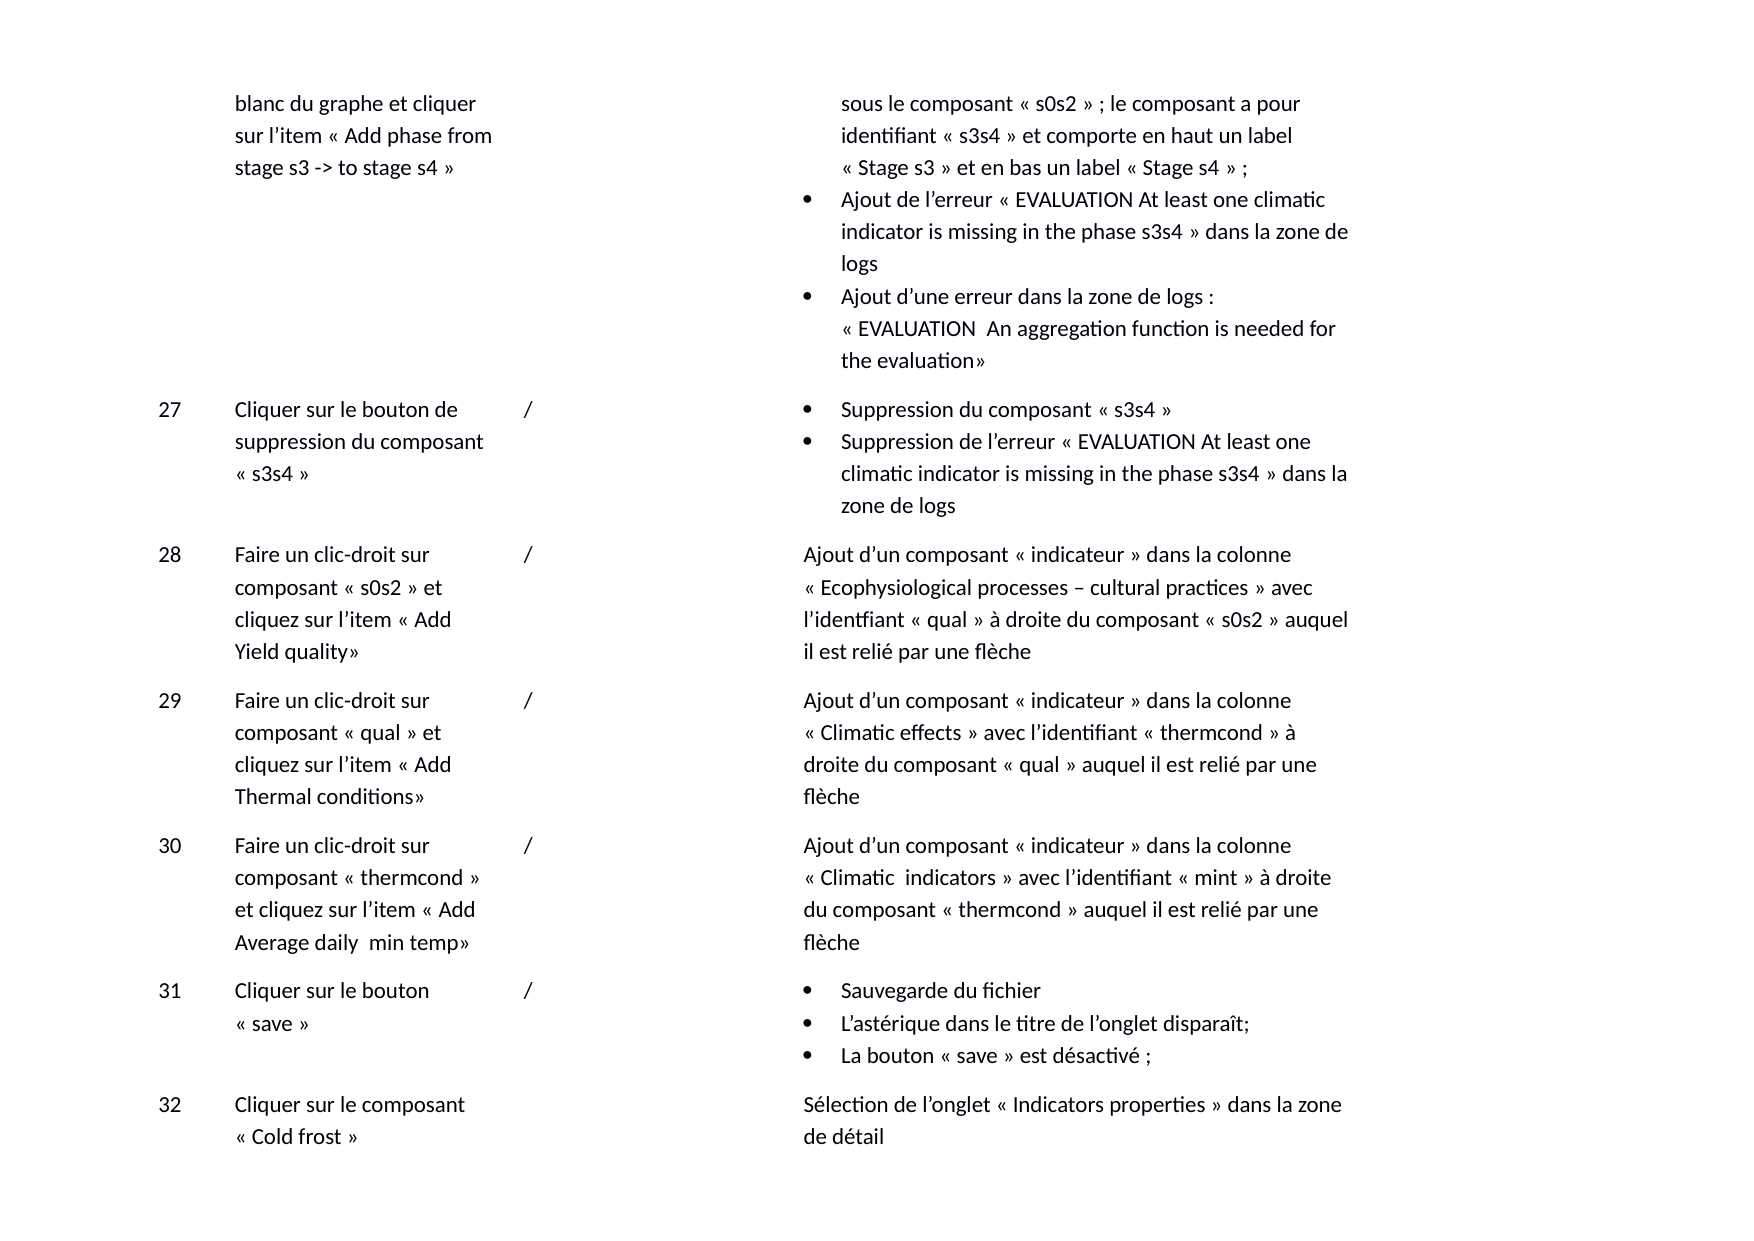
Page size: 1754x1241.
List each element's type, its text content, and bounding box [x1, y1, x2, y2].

table_cell Cliquer sur le bouton de suppression du composant « s3s4 » [223, 395, 512, 540]
table_cell Faire un clic-droit sur composant « thermcond » et cliquez sur l’item « Add Average daily min temp» [223, 831, 512, 977]
table_cell 30 [147, 831, 223, 977]
table_cell Sauvegarde du fichier L’astérique dans le titre de l’onglet disparaît; La bouton « save » est désactivé ; [792, 977, 1367, 1090]
table_cell 32 [147, 1090, 223, 1171]
table_cell Sélection de l’onglet « Indicators properties » dans la zone de détail [792, 1090, 1367, 1171]
table_cell Ajout d’un composant « indicateur » dans la colonne « Climatic effects » avec l’identifiant « thermcond » à droite du composant « qual » auquel il est relié par une flèche [792, 686, 1367, 831]
table_cell [513, 1090, 792, 1171]
table_cell Cliquer sur le bouton « save » [223, 977, 512, 1090]
table_cell 31 [147, 977, 223, 1090]
table_cell / [513, 831, 792, 977]
table_cell / [513, 540, 792, 686]
table_cell [1367, 977, 1597, 1090]
table_cell [1367, 89, 1597, 395]
table_cell [1367, 540, 1597, 686]
table_cell [147, 89, 223, 395]
table_cell / [513, 686, 792, 831]
table_cell Cliquer sur le composant « Cold frost » [223, 1090, 512, 1171]
table_cell 29 [147, 686, 223, 831]
table_cell Ajout d’un composant « phase » de couleur orange sous le composant « s0s2 » ; le composant a pour identifiant « s3s4 » et comporte en haut un label « Stage s3 » et en bas un label « Stage s4 » ; Ajout de l’erreur « EVALUATION At least one climatic indicator is missing in the phase s3s4 » dans la zone de logs Ajout d’une erreur dans la zone de logs : « EVALUATION An aggregation function is needed for the evaluation» [792, 89, 1367, 395]
table_cell / [513, 977, 792, 1090]
table_cell Faire un clic-droit sur composant « s0s2 » et cliquez sur l’item « Add Yield quality» [223, 540, 512, 686]
table_cell [513, 89, 792, 395]
table_cell Faire un clic-droit sur composant « qual » et cliquez sur l’item « Add Thermal conditions» [223, 686, 512, 831]
table_cell [1367, 1090, 1597, 1171]
table_cell Ajout d’un composant « indicateur » dans la colonne « Ecophysiological processes – cultural practices » avec l’identfiant « qual » à droite du composant « s0s2 » auquel il est relié par une flèche [792, 540, 1367, 686]
table_cell [1367, 831, 1597, 977]
table_cell Ajout d’un composant « indicateur » dans la colonne « Climatic indicators » avec l’identifiant « mint » à droite du composant « thermcond » auquel il est relié par une flèche [792, 831, 1367, 977]
table_cell blanc du graphe et cliquer sur l’item « Add phase from stage s3 -> to stage s4 » [223, 89, 512, 395]
table_cell [1367, 395, 1597, 540]
table_cell / [513, 395, 792, 540]
table_cell Suppression du composant « s3s4 » Suppression de l’erreur « EVALUATION At least one climatic indicator is missing in the phase s3s4 » dans la zone de logs [792, 395, 1367, 540]
table_cell 27 [147, 395, 223, 540]
table_cell 28 [147, 540, 223, 686]
table_cell [1367, 686, 1597, 831]
